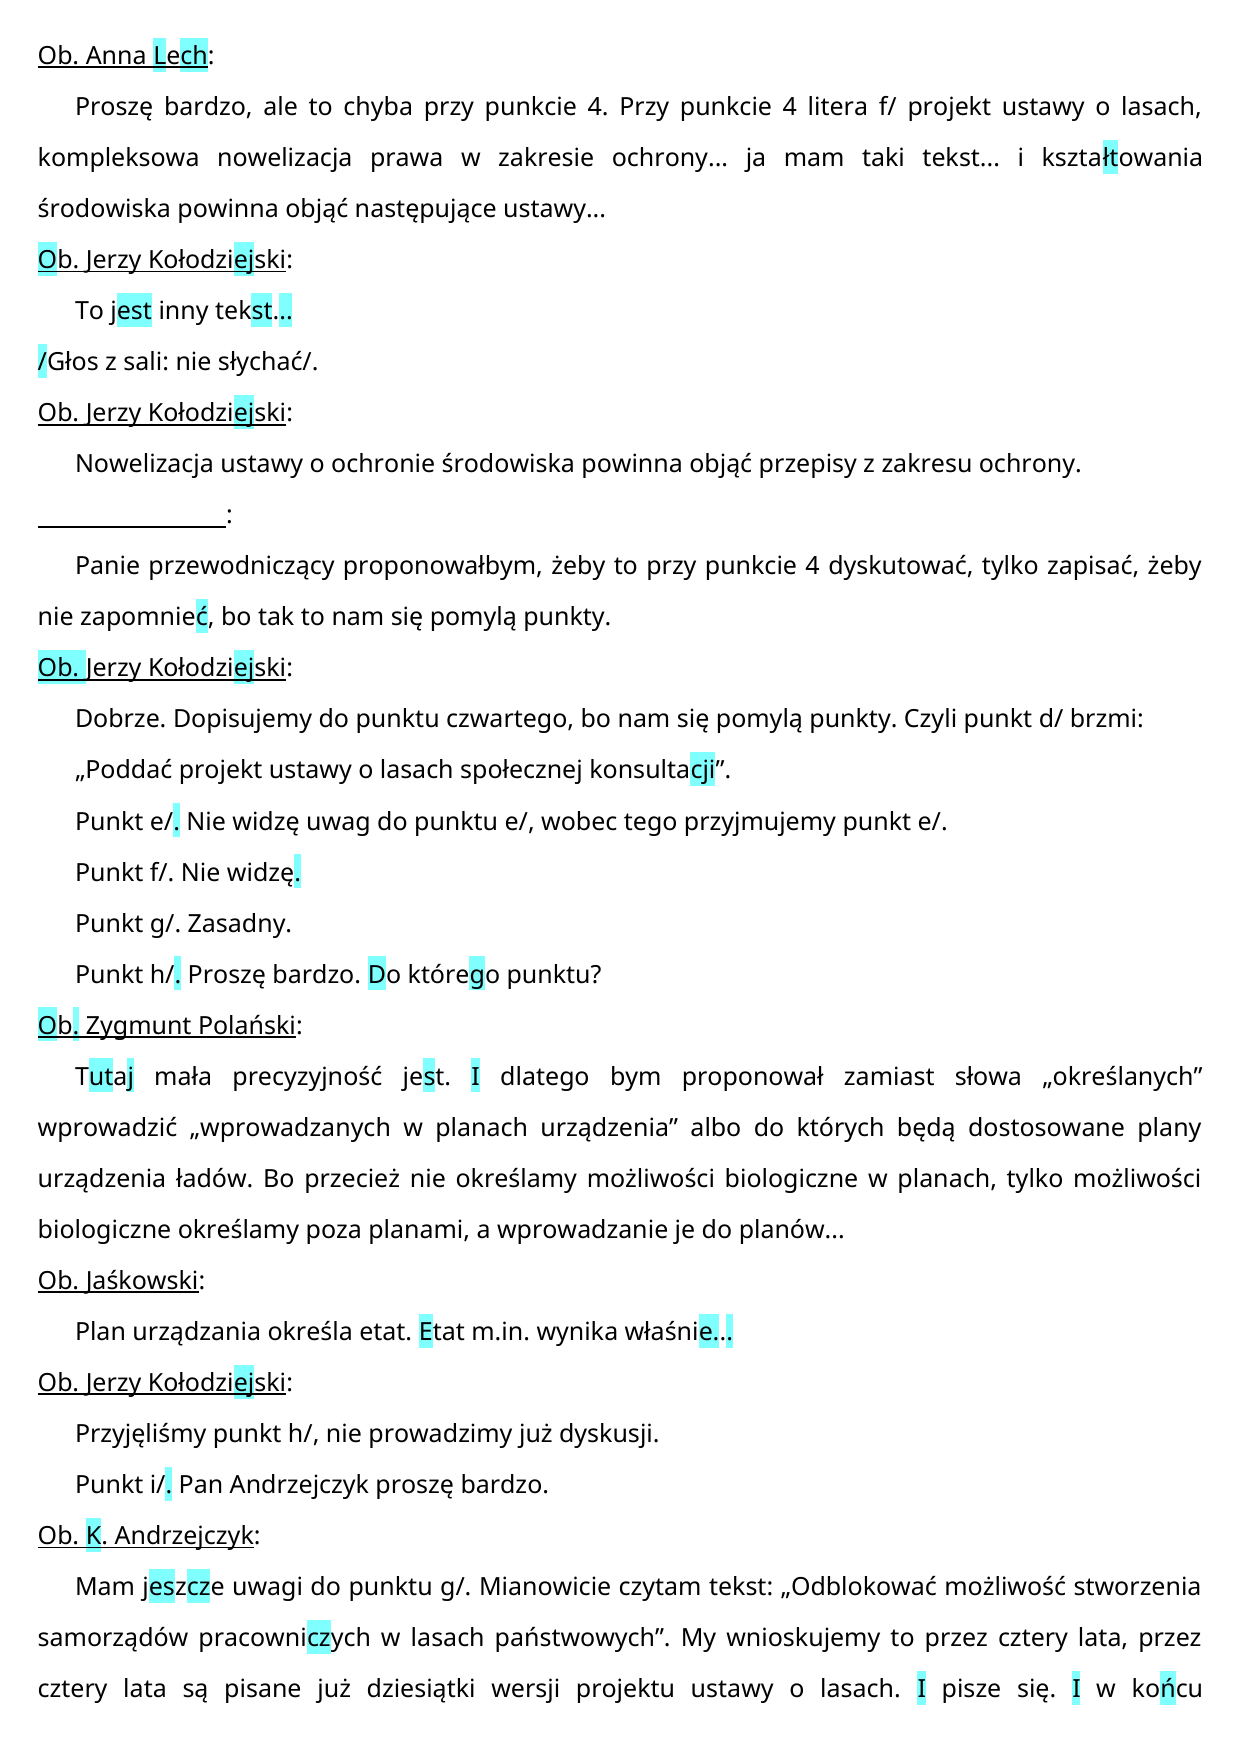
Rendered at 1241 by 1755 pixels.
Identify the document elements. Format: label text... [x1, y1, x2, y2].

text Ob. K. Andrzejczyk: [37, 1518, 1203, 1552]
text Dobrze. Dopisujemy do punktu czwartego, bo nam się pomylą punkty. Czyli punkt d/ brzmi: [37, 701, 1203, 735]
text Panie przewodniczący proponowałbym, żeby to przy punkcie 4 dyskutować, tylko zapisać, żeby nie zapomnieć, bo tak to nam się pomylą punkty. [37, 548, 1203, 633]
text Tutaj mała precyzyjność jest. I dlatego bym proponował zamiast słowa „określanych” wprowadzić „wprowadzanych w planach urządzenia” albo do których będą dostosowane plany urządzenia ładów. Bo przecież nie określamy możliwości biologiczne w planach, tylko możliwości biologiczne określamy poza planami, a wprowadzanie je do planów... [37, 1058, 1203, 1246]
text Przyjęliśmy punkt h/, nie prowadzimy już dyskusji. [37, 1416, 1203, 1450]
text Nowelizacja ustawy o ochronie środowiska powinna objąć przepisy z zakresu ochrony. [37, 446, 1203, 480]
text Ob. Jerzy Kołodziejski: [37, 395, 1203, 429]
text Mam jeszcze uwagi do punktu g/. Mianowicie czytam tekst: „Odblokować możliwość stworzenia samorządów pracowniczych w lasach państwowych”. My wnioskujemy to przez cztery lata, przez cztery lata są pisane już dziesiątki wersji projektu ustawy o lasach. I pisze się. I w końcu [37, 1569, 1203, 1705]
text : [37, 497, 1203, 531]
text Punkt i/. Pan Andrzejczyk proszę bardzo. [37, 1467, 1203, 1501]
text Proszę bardzo, ale to chyba przy punkcie 4. Przy punkcie 4 litera f/ projekt ustawy o lasach, kompleksowa nowelizacja prawa w zakresie ochrony... ja mam taki tekst... i kształtowania środowiska powinna objąć następujące ustawy... [37, 88, 1203, 225]
text To jest inny tekst... [37, 293, 1203, 327]
text Ob. Jerzy Kołodziejski: [37, 242, 1203, 276]
text Ob. Zygmunt Polański: [37, 1007, 1203, 1041]
text Punkt e/. Nie widzę uwag do punktu e/, wobec tego przyjmujemy punkt e/. [37, 803, 1203, 837]
text Plan urządzania określa etat. Etat m.in. wynika właśnie... [37, 1313, 1203, 1348]
text Ob. Jaśkowski: [37, 1262, 1203, 1297]
text Ob. Anna Lech: [37, 37, 1203, 72]
text Punkt h/. Proszę bardzo. Do którego punktu? [37, 956, 1203, 990]
text Punkt g/. Zasadny. [37, 905, 1203, 939]
text Ob. Jerzy Kołodziejski: [37, 650, 1203, 684]
text „Poddać projekt ustawy o lasach społecznej konsultacji”. [37, 752, 1203, 786]
text Ob. Jerzy Kołodziejski: [37, 1364, 1203, 1399]
text /Głos z sali: nie słychać/. [37, 344, 1203, 378]
text Punkt f/. Nie widzę. [37, 854, 1203, 888]
